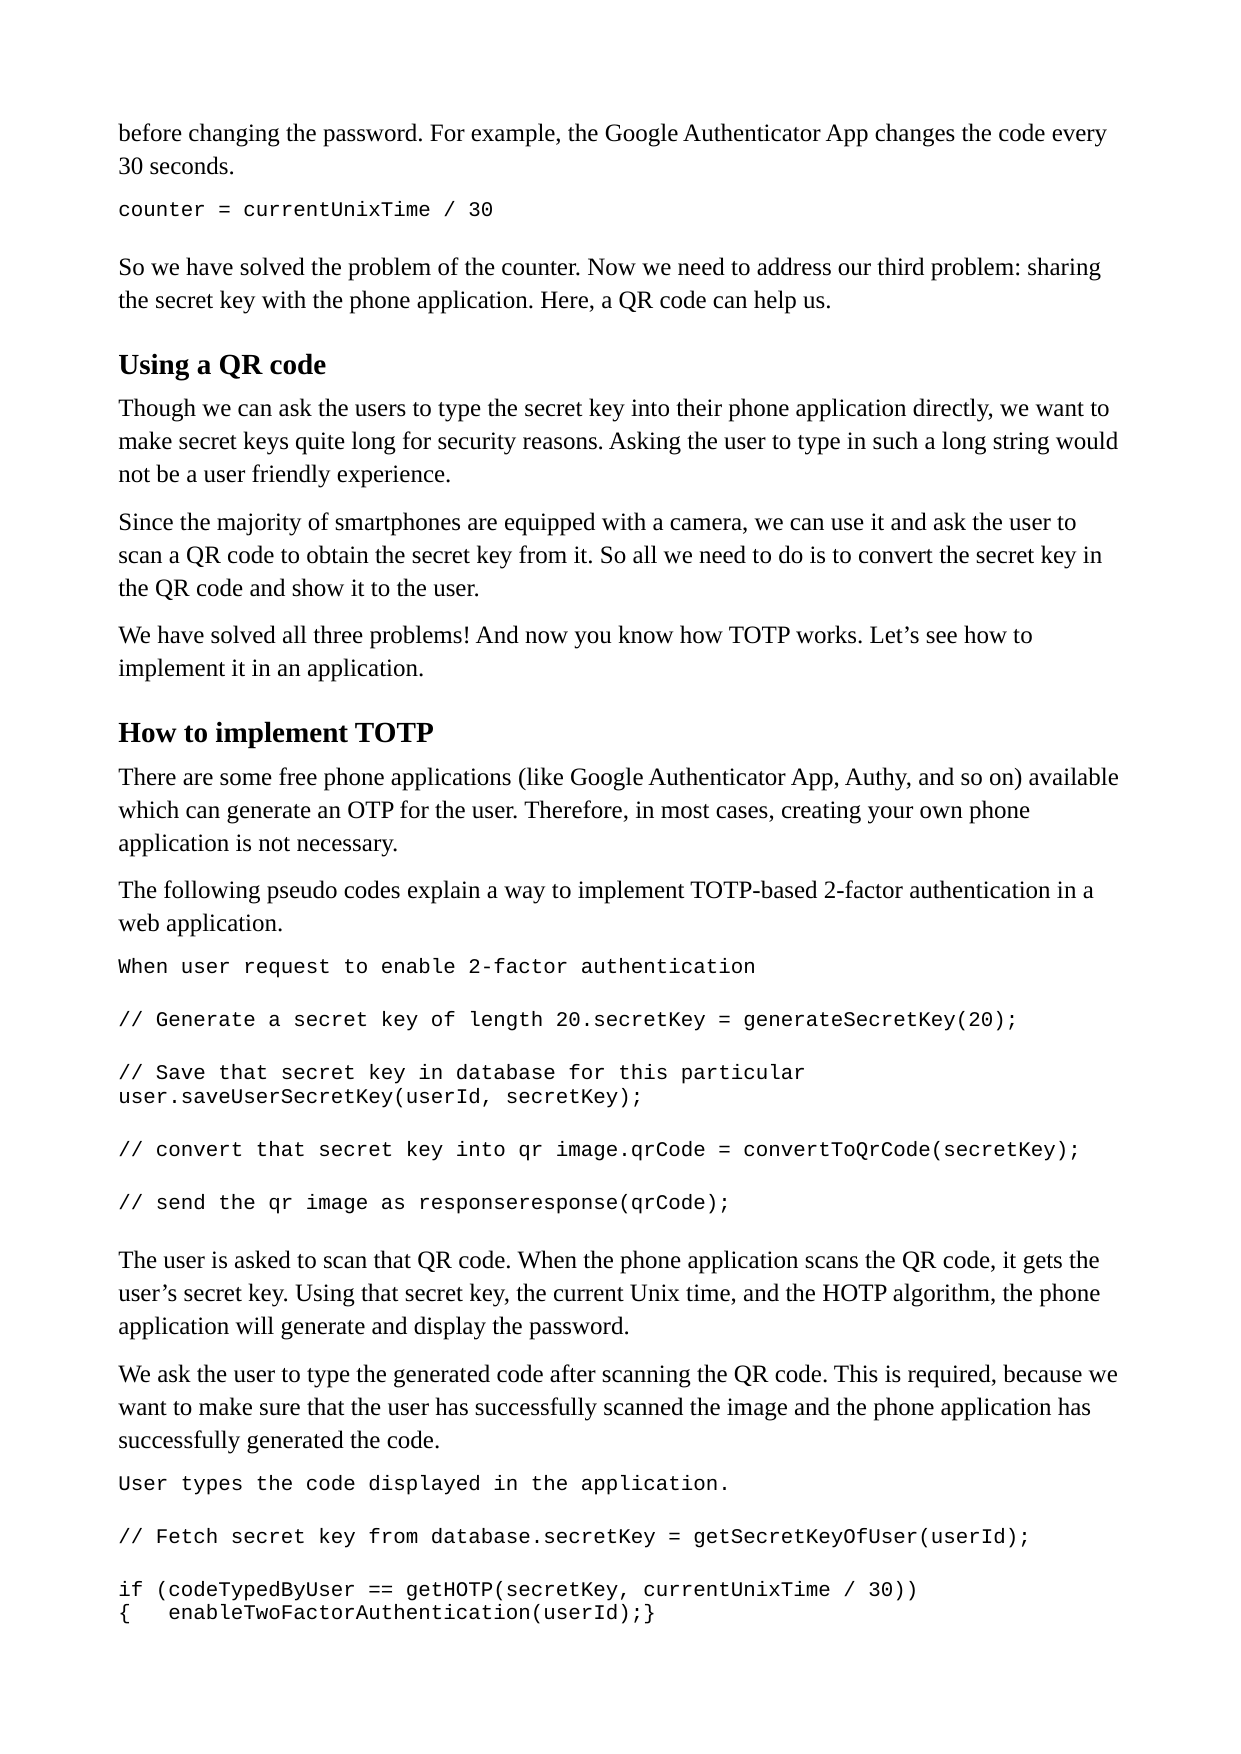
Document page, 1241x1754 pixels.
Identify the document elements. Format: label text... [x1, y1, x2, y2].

text Though we can ask the users to type the secret key into their phone application directly, we want to make secret keys quite long for security reasons. Asking the user to type in such a long string would not be a user friendly experience. [118, 393, 1122, 488]
text When user request to enable 2-factor authentication [118, 956, 1122, 979]
text User types the code displayed in the application. [118, 1472, 1122, 1496]
text // Fetch secret key from database.secretKey = getSecretKeyOfUser(userId); [118, 1526, 1122, 1549]
text // Save that secret key in database for this particular user.saveUserSecretKey(userId, secretKey); [118, 1062, 1122, 1109]
text Since the majority of smartphones are equipped with a camera, we can use it and ask the user to scan a QR code to obtain the secret key from it. So all we need to do is to convert the secret key in the QR code and show it to the user. [118, 507, 1122, 602]
text // send the qr image as responseresponse(qrCode); [118, 1192, 1122, 1216]
text The following pseudo codes explain a way to implement TOTP-based 2-factor authentication in a web application. [118, 875, 1122, 937]
text before changing the password. For example, the Google Authenticator App changes the code every 30 seconds. [118, 118, 1122, 180]
subtitle How to implement TOTP [118, 716, 1122, 749]
subtitle Using a QR code [118, 347, 1122, 381]
text We ask the user to type the generated code after scanning the QR code. This is required, because we want to make sure that the user has successfully scanned the image and the phone application has successfully generated the code. [118, 1359, 1122, 1454]
text if (codeTypedByUser == getHOTP(secretKey, currentUnixTime / 30)) { enableTwoFactorAuthentication(userId);} [118, 1579, 1122, 1626]
text There are some free phone applications (like Google Authenticator App, Authy, and so on) available which can generate an OTP for the user. Therefore, in most cases, creating your own phone application is not necessary. [118, 762, 1122, 856]
text counter = currentUnixTime / 30 [118, 199, 1122, 222]
text The user is asked to scan that QR code. When the phone application scans the QR code, it gets the user’s secret key. Using that secret key, the current Unix time, and the HOTP algorithm, the phone application will generate and display the password. [118, 1245, 1122, 1340]
text // convert that secret key into qr image.qrCode = convertToQrCode(secretKey); [118, 1139, 1122, 1163]
text So we have solved the problem of the counter. Now we need to address our third problem: sharing the secret key with the phone application. Here, a QR code can help us. [118, 252, 1122, 314]
text We have solved all three problems! And now you know how TOTP works. Let’s see how to implement it in an application. [118, 620, 1122, 682]
text // Generate a secret key of length 20.secretKey = generateSecretKey(20); [118, 1009, 1122, 1033]
